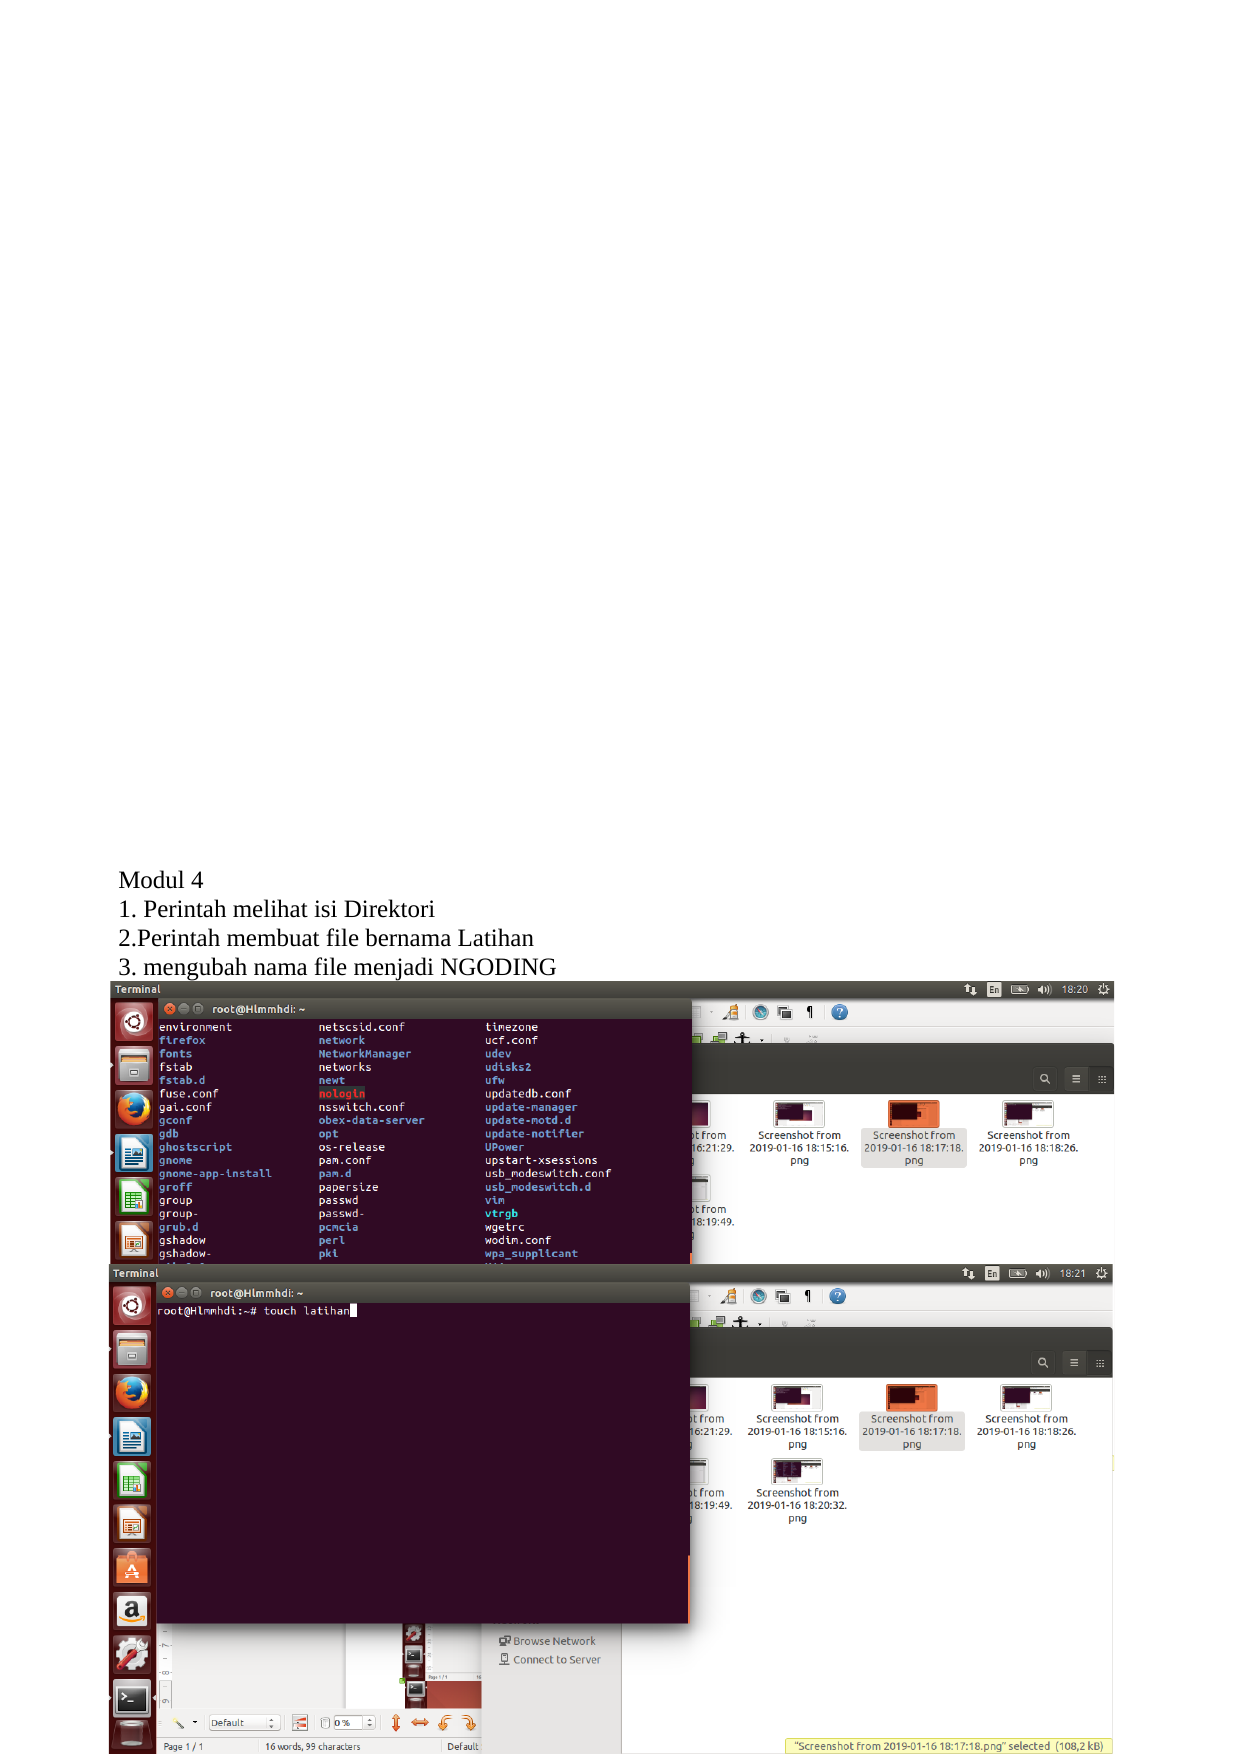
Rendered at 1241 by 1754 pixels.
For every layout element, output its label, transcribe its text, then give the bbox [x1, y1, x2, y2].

text 1. Perintah melihat isi Direktori [118, 894, 1122, 923]
picture [108, 981, 1115, 1754]
text 3. mengubah nama file menjadi NGODING [118, 952, 1122, 981]
text Modul 4 [118, 866, 1122, 894]
text 2.Perintah membuat file bernama Latihan [118, 923, 1122, 952]
